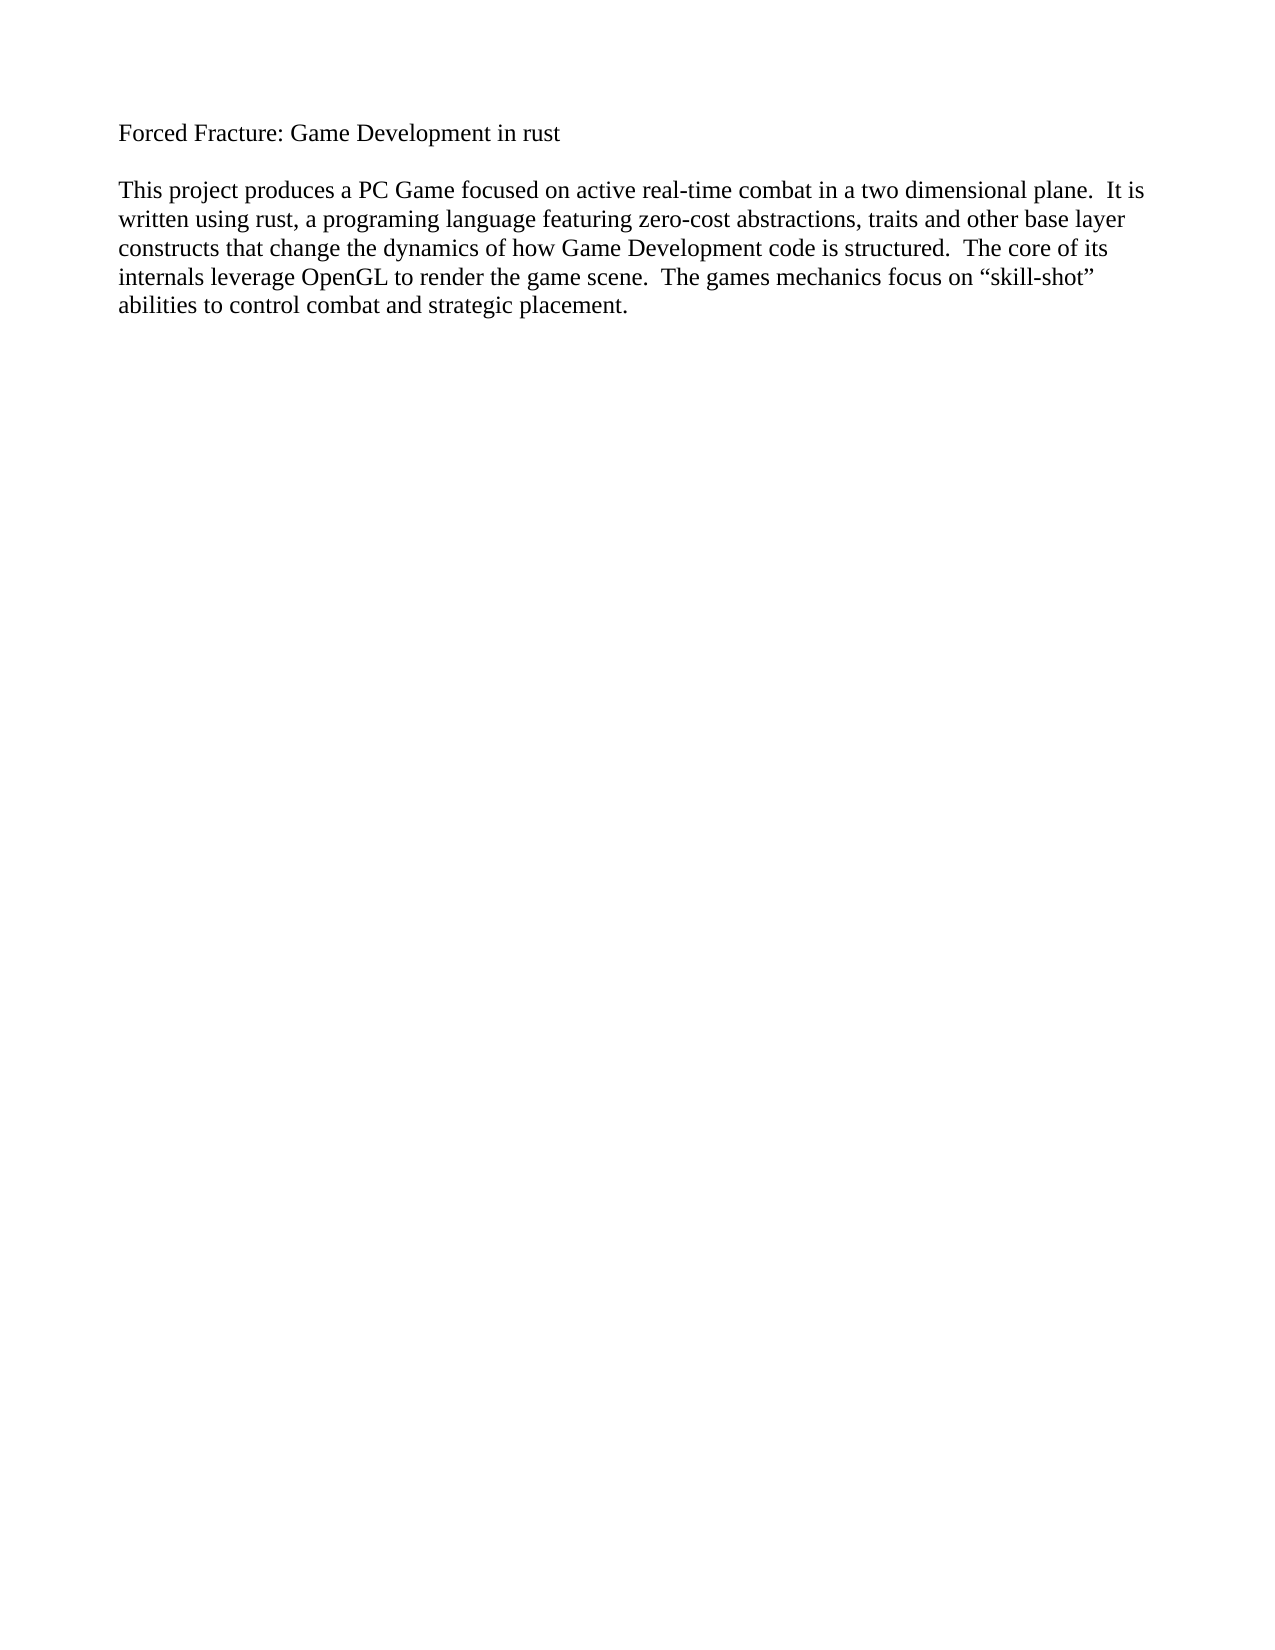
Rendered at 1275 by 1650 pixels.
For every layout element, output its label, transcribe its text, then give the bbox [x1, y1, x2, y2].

text Forced Fracture: Game Development in rust [118, 118, 1157, 147]
text This project produces a PC Game focused on active real-time combat in a two dimensional plane. It is written using rust, a programing language featuring zero-cost abstractions, traits and other base layer constructs that change the dynamics of how Game Development code is structured. The core of its internals leverage OpenGL to render the game scene. The games mechanics focus on “skill-shot” abilities to control combat and strategic placement. [118, 176, 1157, 319]
